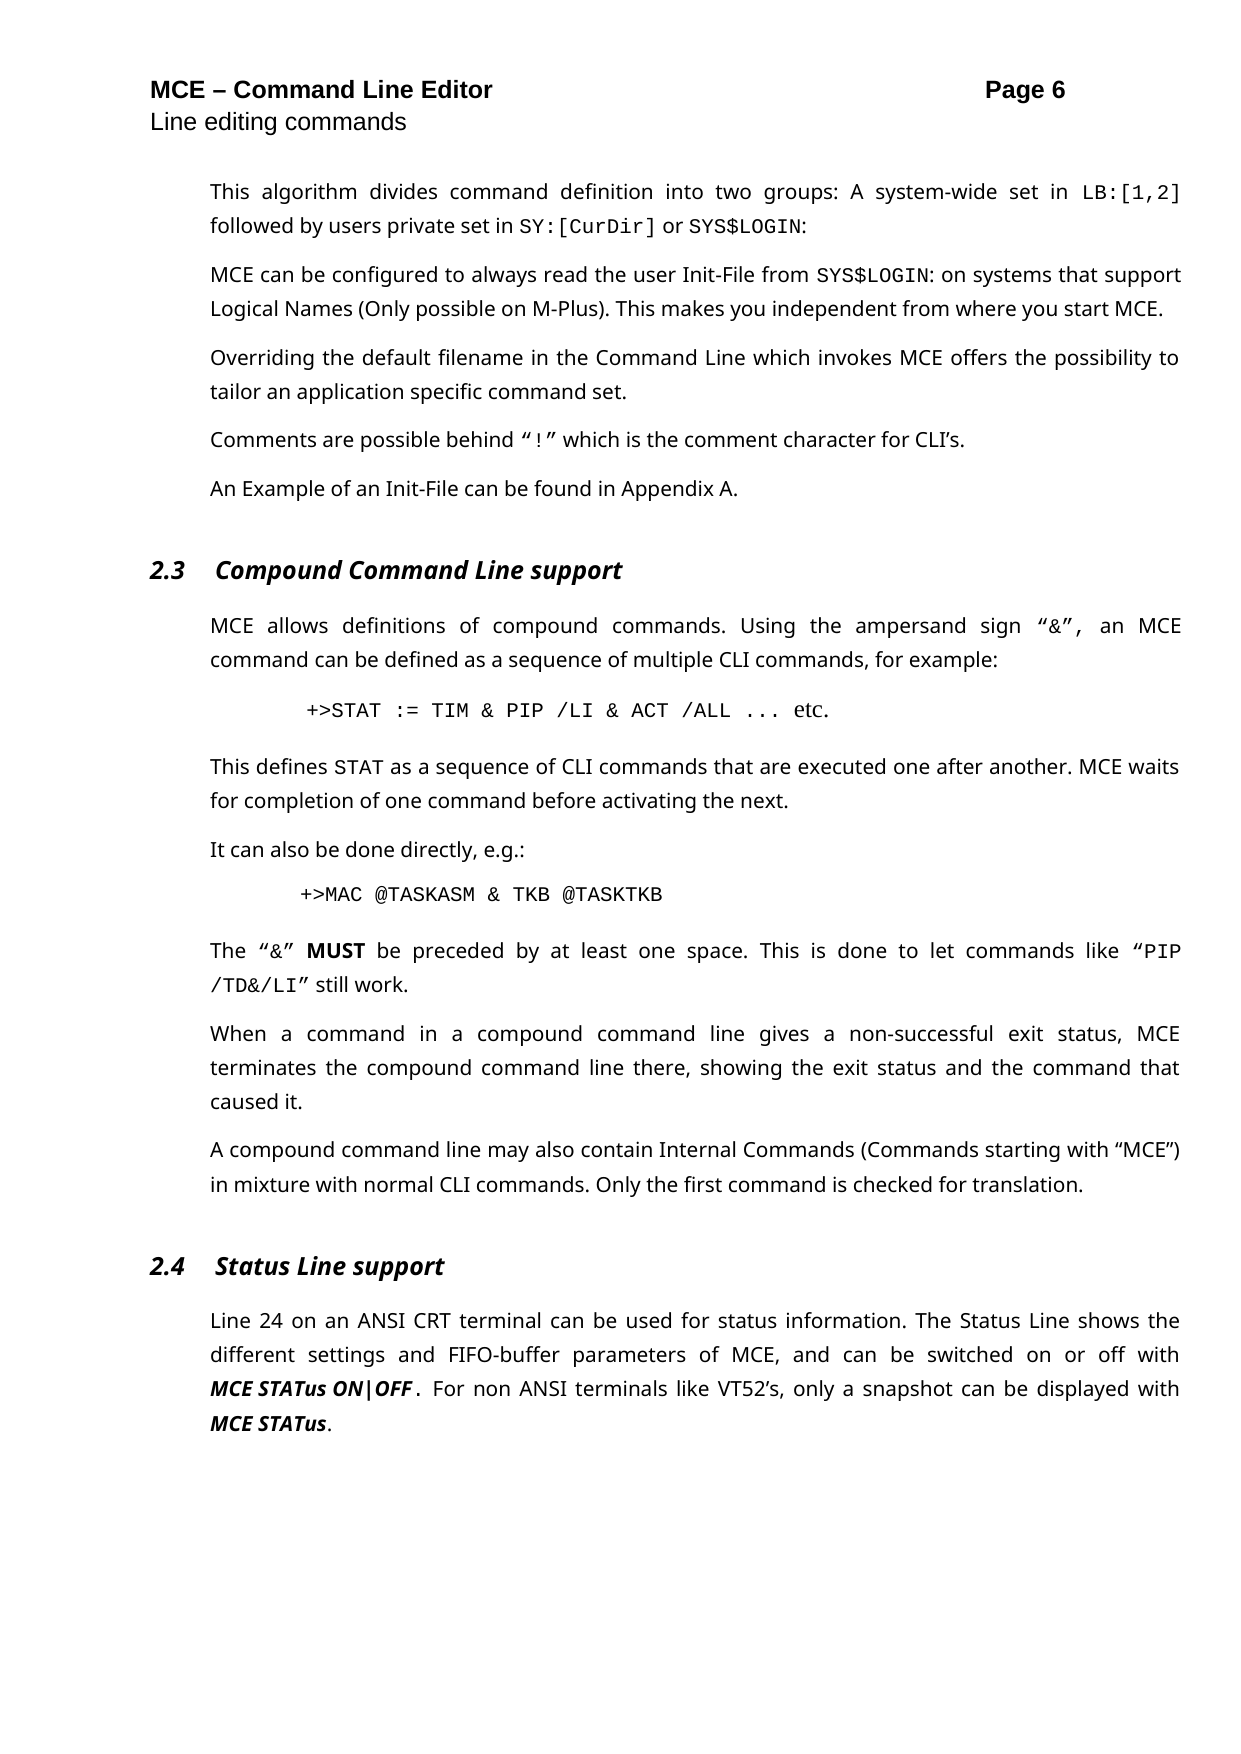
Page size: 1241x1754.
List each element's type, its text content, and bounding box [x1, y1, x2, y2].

text A compound command line may also contain Internal Commands (Commands starting with “MCE”) in mixture with normal CLI commands. Only the first command is checked for translation. [210, 1136, 1181, 1198]
text +>STAT := TIM & PIP /LI & ACT /ALL ... etc. [300, 694, 1181, 723]
text MCE can be configured to always read the user Init-File from SYS$LOGIN: on systems that support Logical Names (Only possible on M-Plus). This makes you independent from where you start MCE. [210, 260, 1181, 323]
text It can also be done directly, e.g.: [210, 835, 1181, 863]
subtitle Compound Command Line support [150, 553, 1181, 587]
text MCE allows definitions of compound commands. Using the ampersand sign “&”, an MCE command can be defined as a sequence of multiple CLI commands, for example: [210, 611, 1181, 673]
text The “&” MUST be preceded by at least one space. This is done to let commands like “PIP /TD&/LI” still work. [210, 936, 1181, 999]
text When a command in a compound command line gives a non-successful exit status, MCE terminates the compound command line there, showing the exit status and the command that caused it. [210, 1019, 1181, 1115]
text This algorithm divides command definition into two groups: A system-wide set in LB:[1,2] followed by users private set in SY:[CurDir] or SYS$LOGIN: [210, 177, 1181, 240]
text This defines STAT as a sequence of CLI commands that are executed one after another. MCE waits for completion of one command before activating the next. [210, 752, 1181, 815]
text Line 24 on an ANSI CRT terminal can be used for status information. The Status Line shows the different settings and FIFO-buffer parameters of MCE, and can be switched on or off with MCE STATus ON|OFF. For non ANSI terminals like VT52’s, only a snapshot can be displayed with MCE STATus. [210, 1306, 1181, 1437]
text Overriding the default filename in the Command Line which invokes MCE offers the possibility to tailor an application specific command set. [210, 343, 1181, 405]
subtitle Status Line support [150, 1248, 1181, 1282]
text Comments are possible behind “!” which is the comment character for CLI’s. [210, 426, 1181, 454]
text An Example of an Init-File can be found in Appendix A. [210, 474, 1181, 503]
text +>MAC @TASKASM & TKB @TASKTKB [300, 883, 1181, 907]
